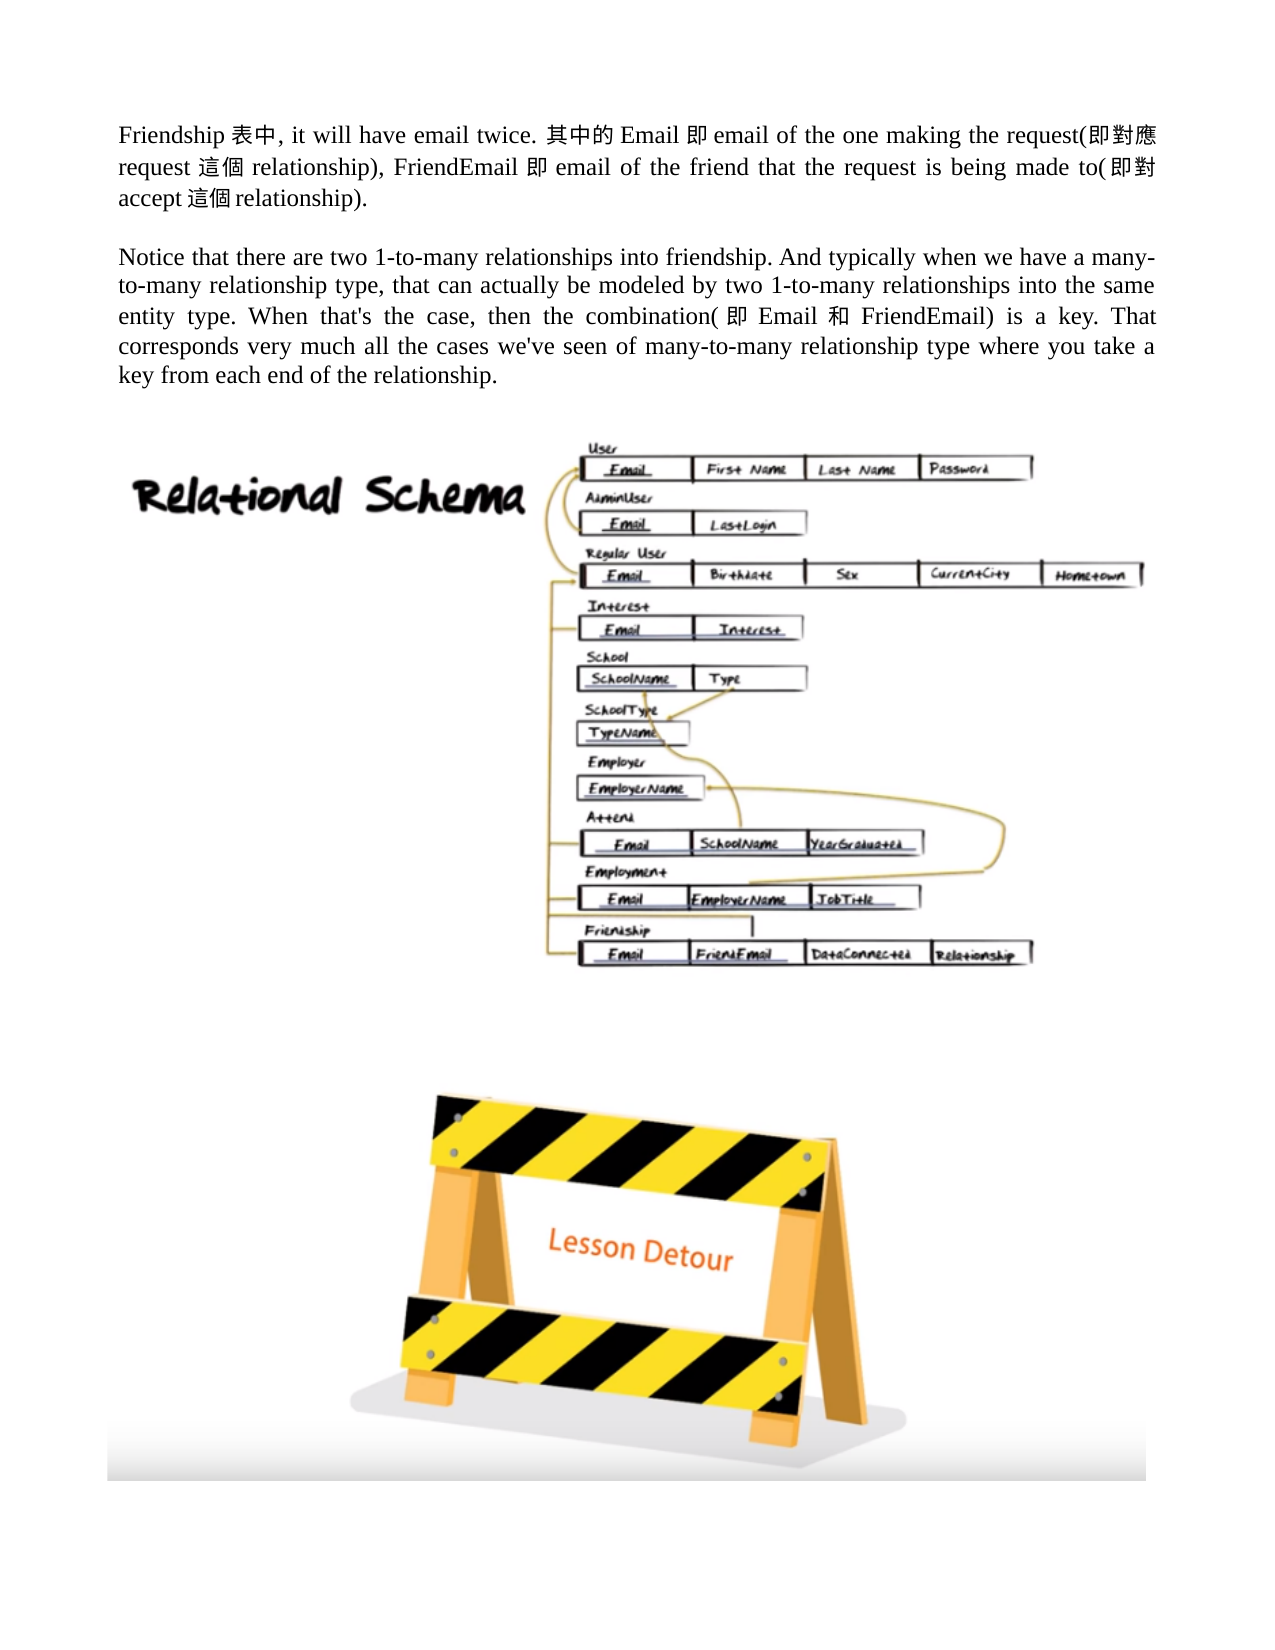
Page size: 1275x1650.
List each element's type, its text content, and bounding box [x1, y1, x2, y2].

picture [107, 1073, 1146, 1481]
text Notice that there are two 1-to-many relationships into friendship. And typically when we have a many-to-many relationship type, that can actually be modeled by two 1-to-many relationships into the same entity type. When that's the case, then the combination(即Email和FriendEmail) is a key. That corresponds very much all the cases we've seen of many-to-many relationship type where you take a key from each end of the relationship. [118, 242, 1157, 388]
picture [118, 417, 1157, 979]
text Friendship表中, it will have email twice. 其中的Email即email of the one making the request(即對應request這個relationship), FriendEmail即email of the friend that the request is being made to(即對accept這個relationship). [118, 118, 1157, 213]
